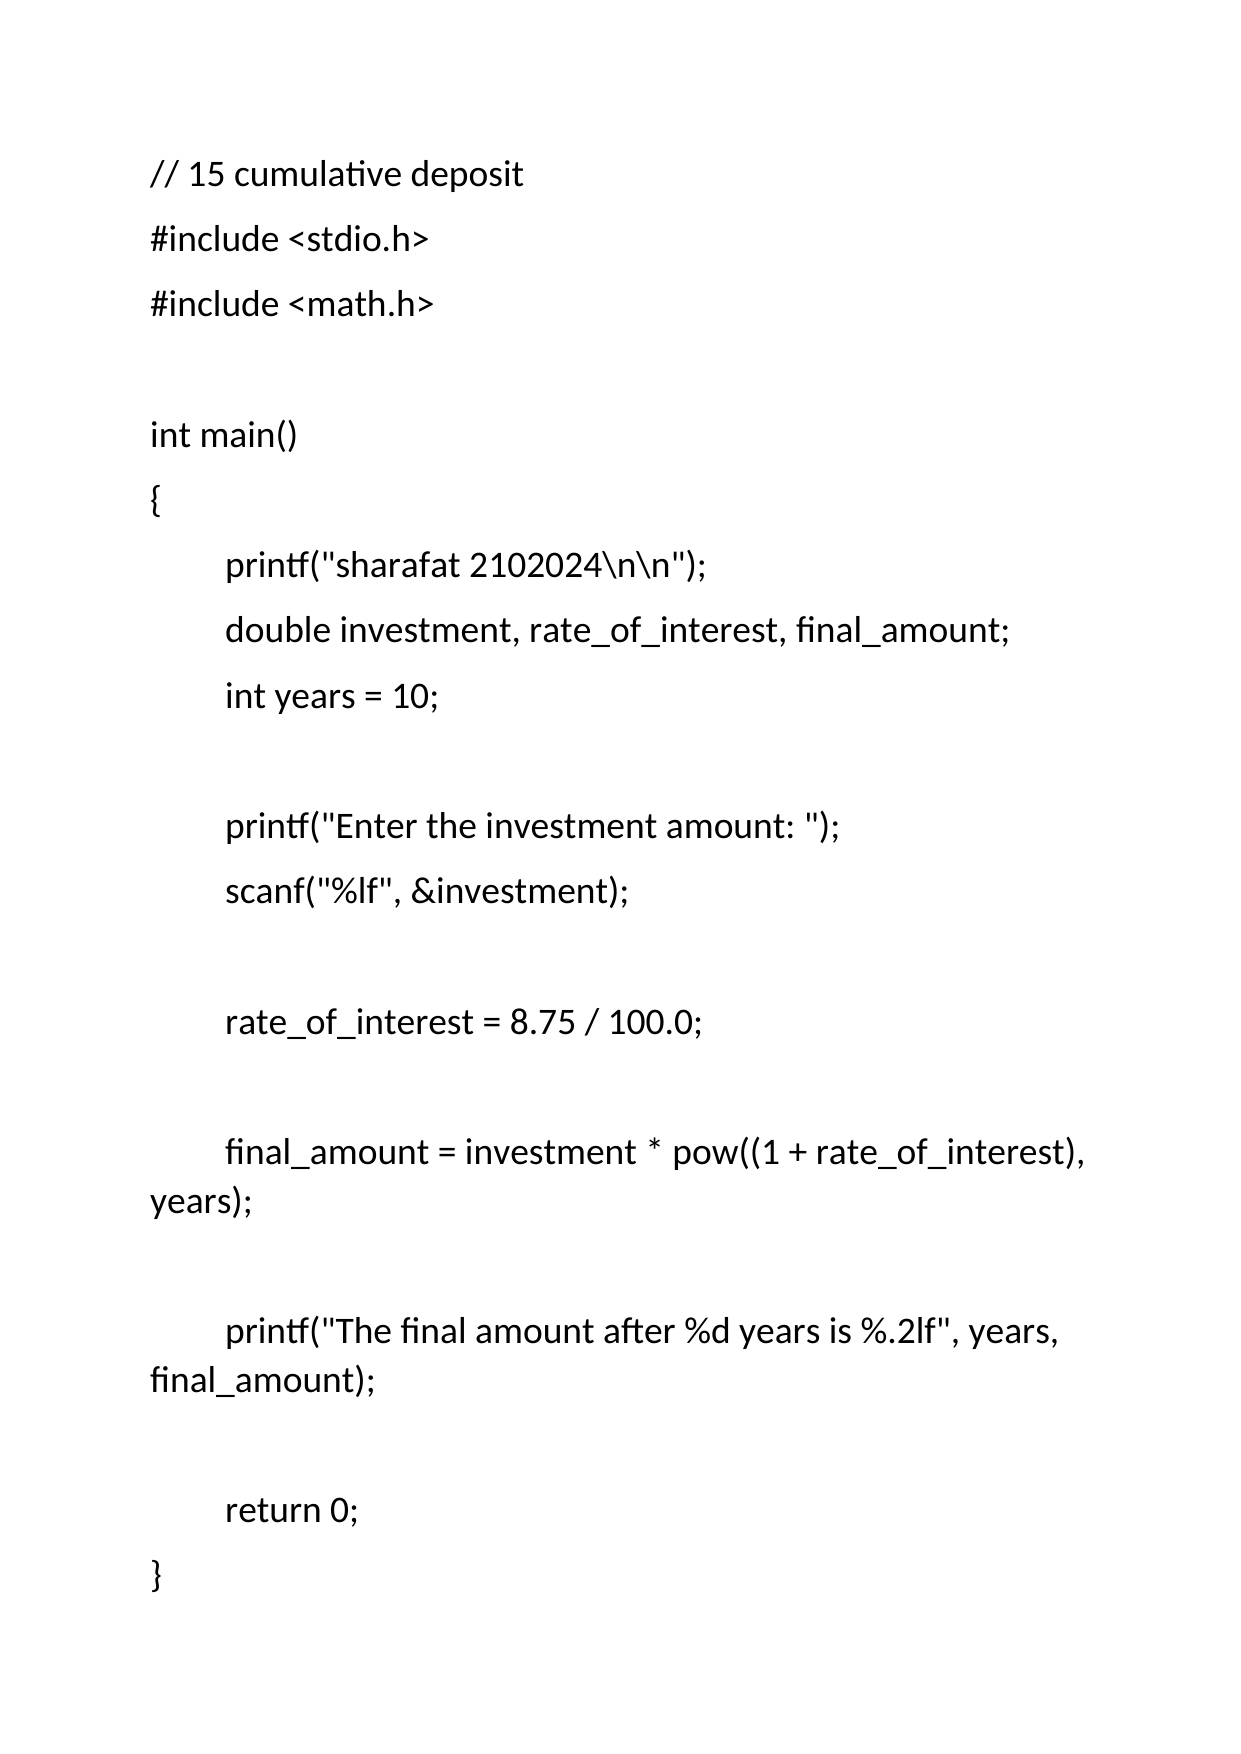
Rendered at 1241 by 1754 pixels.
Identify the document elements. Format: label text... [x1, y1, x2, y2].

text int main() [150, 411, 1090, 457]
text { [150, 476, 1090, 522]
text double investment, rate_of_interest, final_amount; [150, 606, 1090, 652]
text #include <stdio.h> [150, 215, 1090, 261]
text printf("sharafat 2102024\n\n"); [150, 541, 1090, 587]
text final_amount = investment * pow((1 + rate_of_interest), years); [150, 1128, 1090, 1222]
text return 0; [150, 1486, 1090, 1532]
text } [150, 1551, 1090, 1597]
text #include <math.h> [150, 280, 1090, 326]
text rate_of_interest = 8.75 / 100.0; [150, 998, 1090, 1043]
text int years = 10; [150, 672, 1090, 717]
text scanf("%lf", &investment); [150, 867, 1090, 913]
text printf("Enter the investment amount: "); [150, 802, 1090, 848]
text printf("The final amount after %d years is %.2lf", years, final_amount); [150, 1307, 1090, 1401]
text // 15 cumulative deposit [150, 150, 1090, 196]
